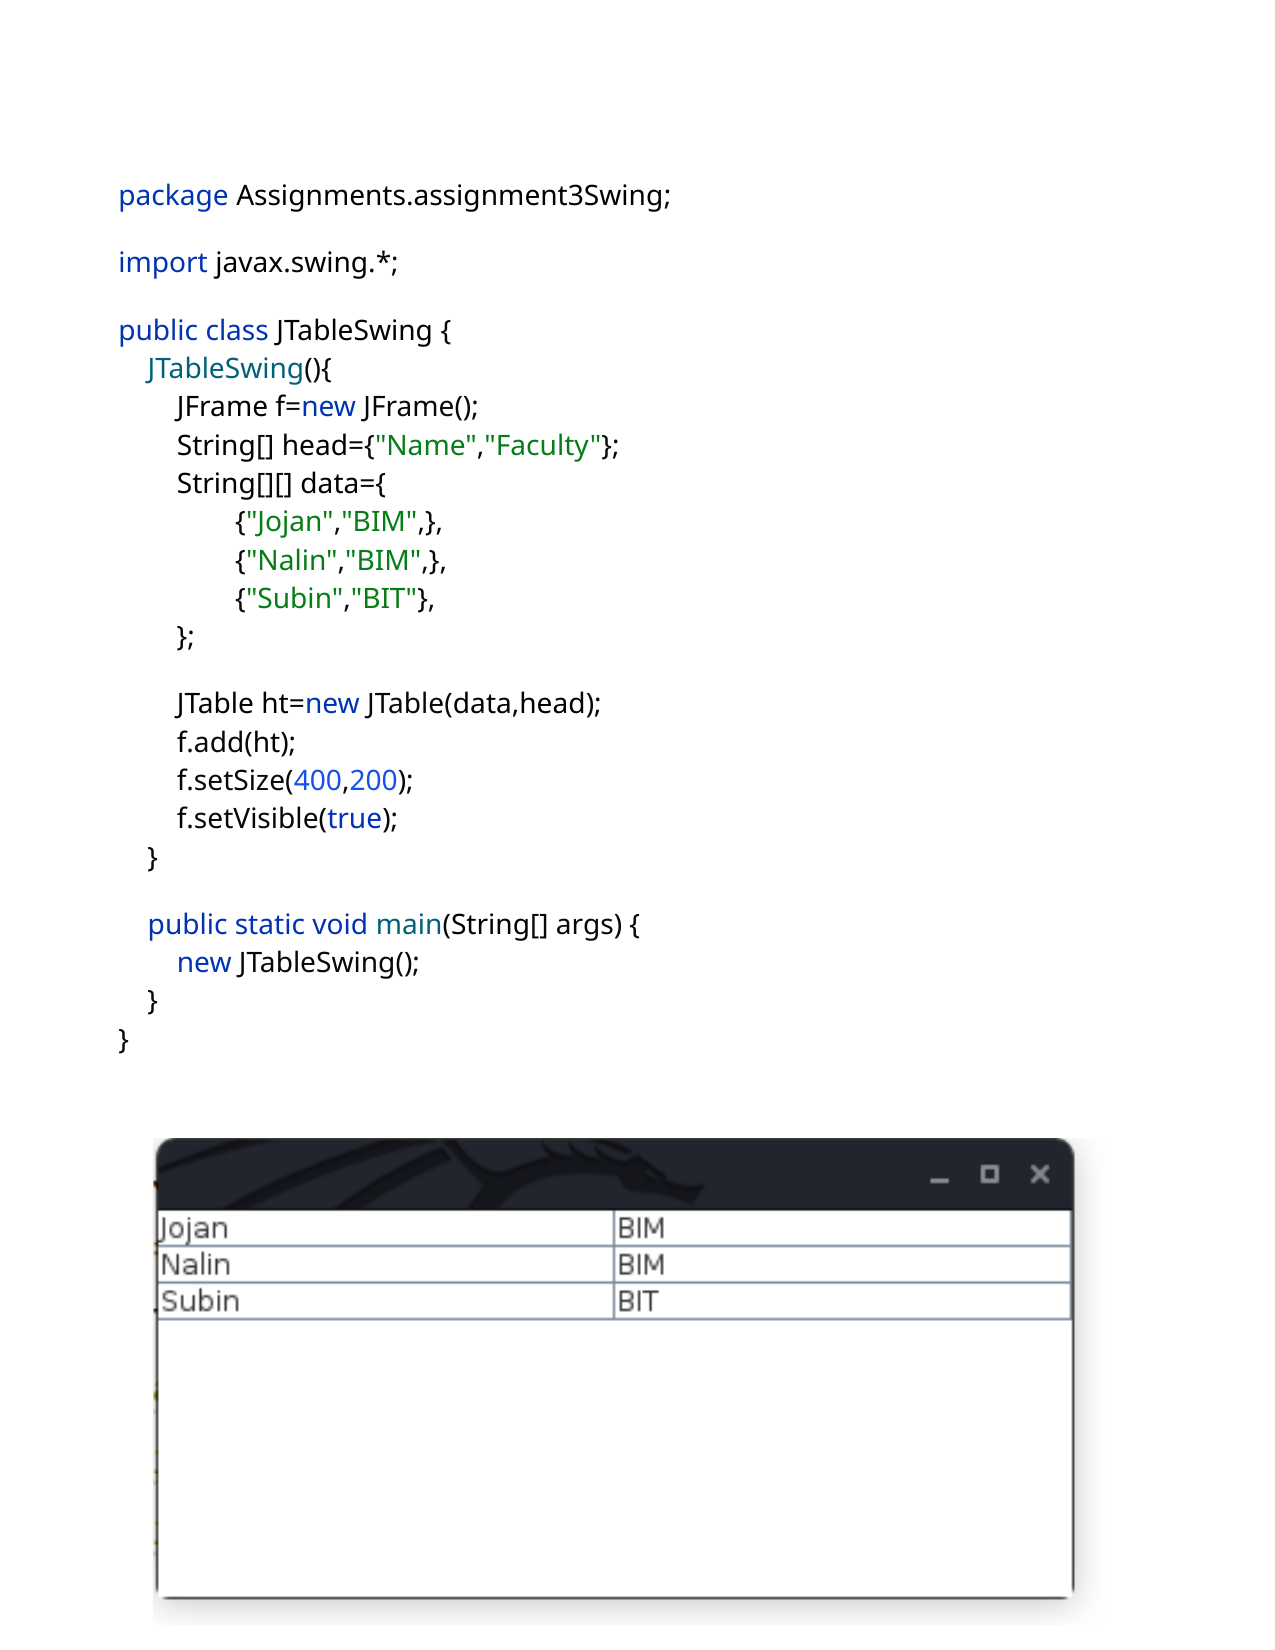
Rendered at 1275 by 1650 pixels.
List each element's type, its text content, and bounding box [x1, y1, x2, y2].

picture [152, 1138, 1123, 1625]
text package Assignments.assignment3Swing; import javax.swing.*; public class JTableSwing { JTableSwing(){ JFrame f=new JFrame(); String[] head={"Name","Faculty"}; String[][] data={ {"Jojan","BIM",}, {"Nalin","BIM",}, {"Subin","BIT"}, }; JTable ht=new JTable(data,head); f.add(ht); f.setSize(400,200); f.setVisible(true); } public static void main(String[] args) { new JTableSwing(); } } [118, 176, 1157, 1086]
